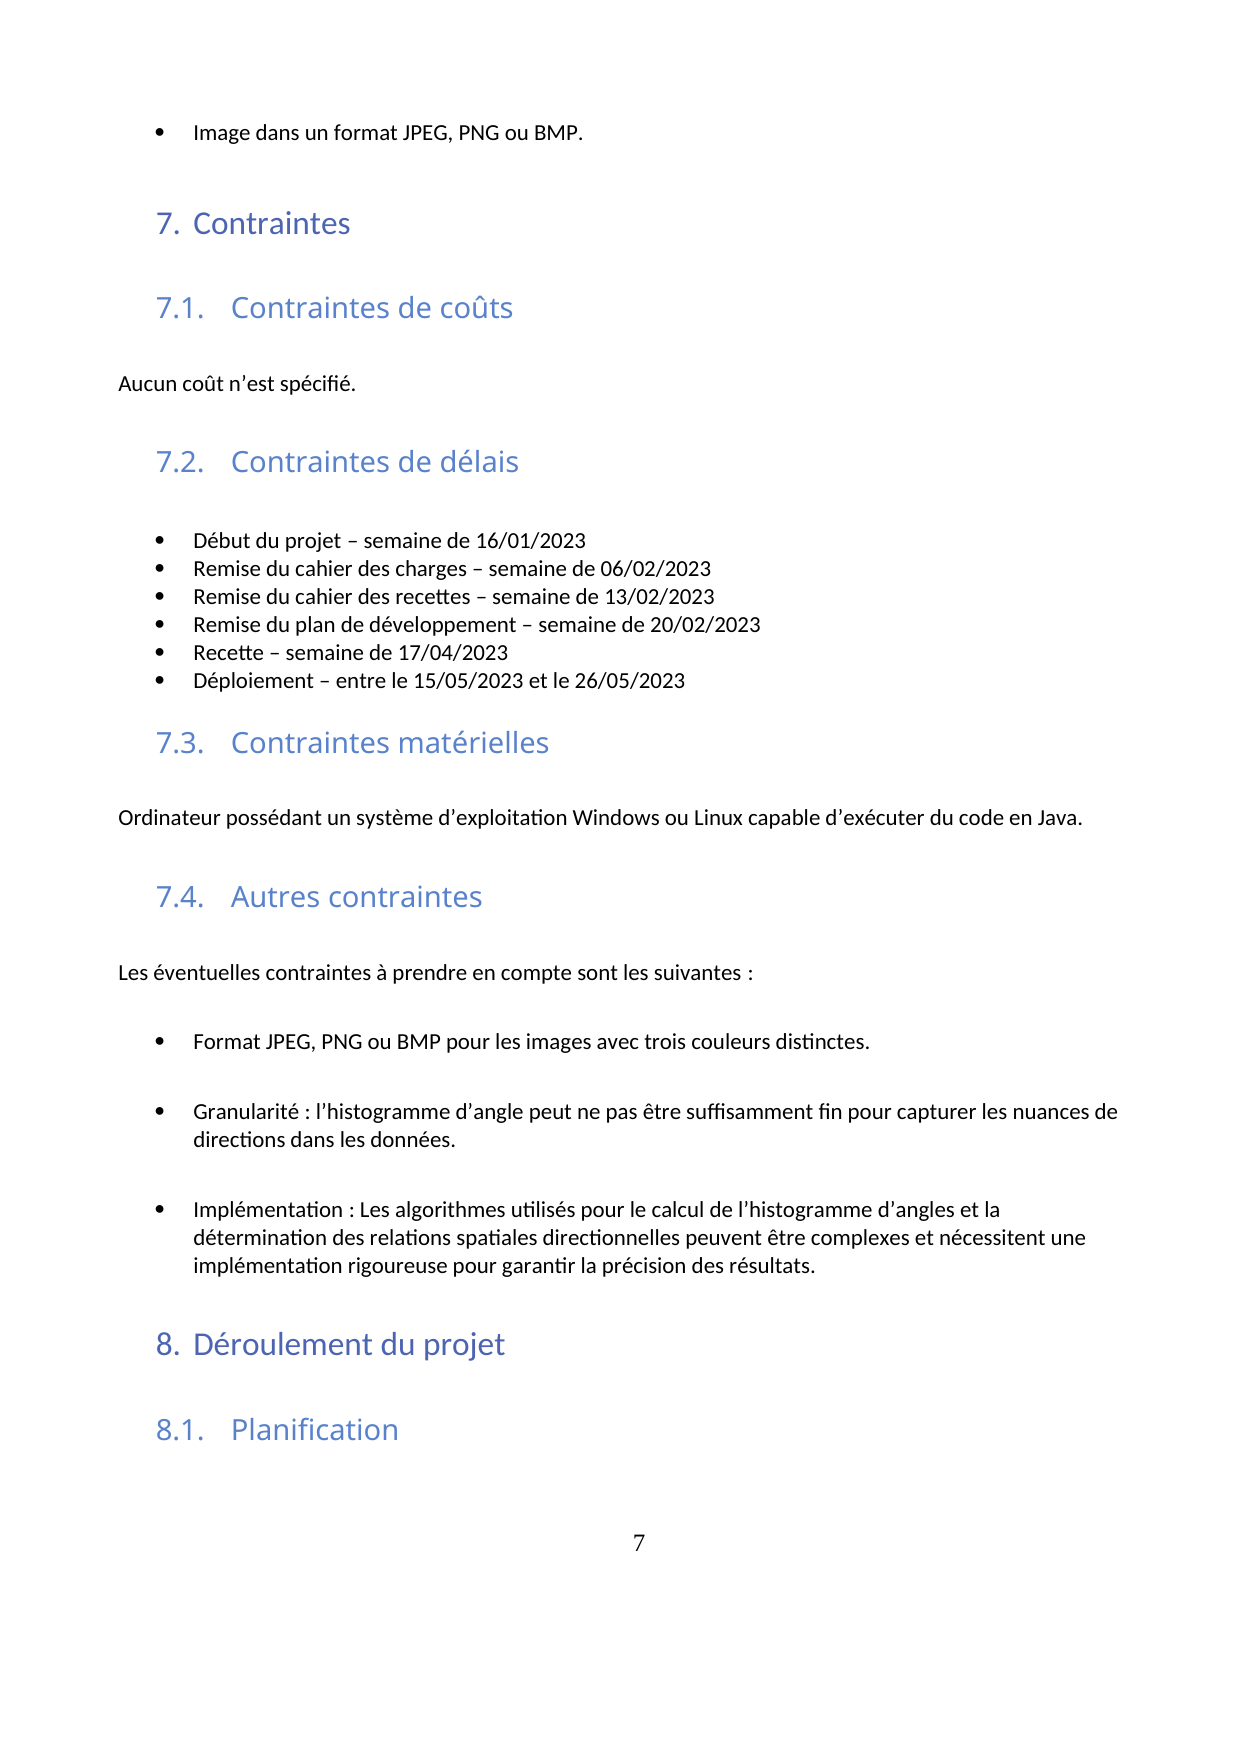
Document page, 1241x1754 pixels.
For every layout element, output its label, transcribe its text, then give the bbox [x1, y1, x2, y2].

subtitle Contraintes [156, 202, 1122, 243]
list Implémentation : Les algorithmes utilisés pour le calcul de l’histogramme d’angles et la détermination des relations spatiales directionnelles peuvent être complexes et nécessitent une implémentation rigoureuse pour garantir la précision des résultats. [156, 1195, 1122, 1279]
subtitle Autres contraintes [156, 876, 1122, 916]
list Granularité : l’histogramme d’angle peut ne pas être suffisamment fin pour capturer les nuances de directions dans les données. [156, 1097, 1122, 1153]
subtitle Planification [156, 1409, 1122, 1448]
text Aucun coût n’est spécifié. [118, 369, 1122, 397]
subtitle Contraintes de délais [156, 442, 1122, 481]
list Image dans un format JPEG, PNG ou BMP. [156, 118, 1122, 146]
list Déploiement – entre le 15/05/2023 et le 26/05/2023 [156, 666, 1122, 694]
list Remise du cahier des charges – semaine de 06/02/2023 [156, 554, 1122, 582]
text Ordinateur possédant un système d’exploitation Windows ou Linux capable d’exécuter du code en Java. [118, 803, 1122, 832]
subtitle Contraintes de coûts [156, 288, 1122, 327]
list Format JPEG, PNG ou BMP pour les images avec trois couleurs distinctes. [156, 1027, 1122, 1055]
list Remise du plan de développement – semaine de 20/02/2023 [156, 610, 1122, 638]
list Remise du cahier des recettes – semaine de 13/02/2023 [156, 582, 1122, 610]
subtitle Déroulement du projet [156, 1323, 1122, 1364]
list Recette – semaine de 17/04/2023 [156, 638, 1122, 666]
list Début du projet – semaine de 16/01/2023 [156, 526, 1122, 554]
text Les éventuelles contraintes à prendre en compte sont les suivantes : [118, 958, 1122, 986]
subtitle Contraintes matérielles [156, 722, 1122, 762]
